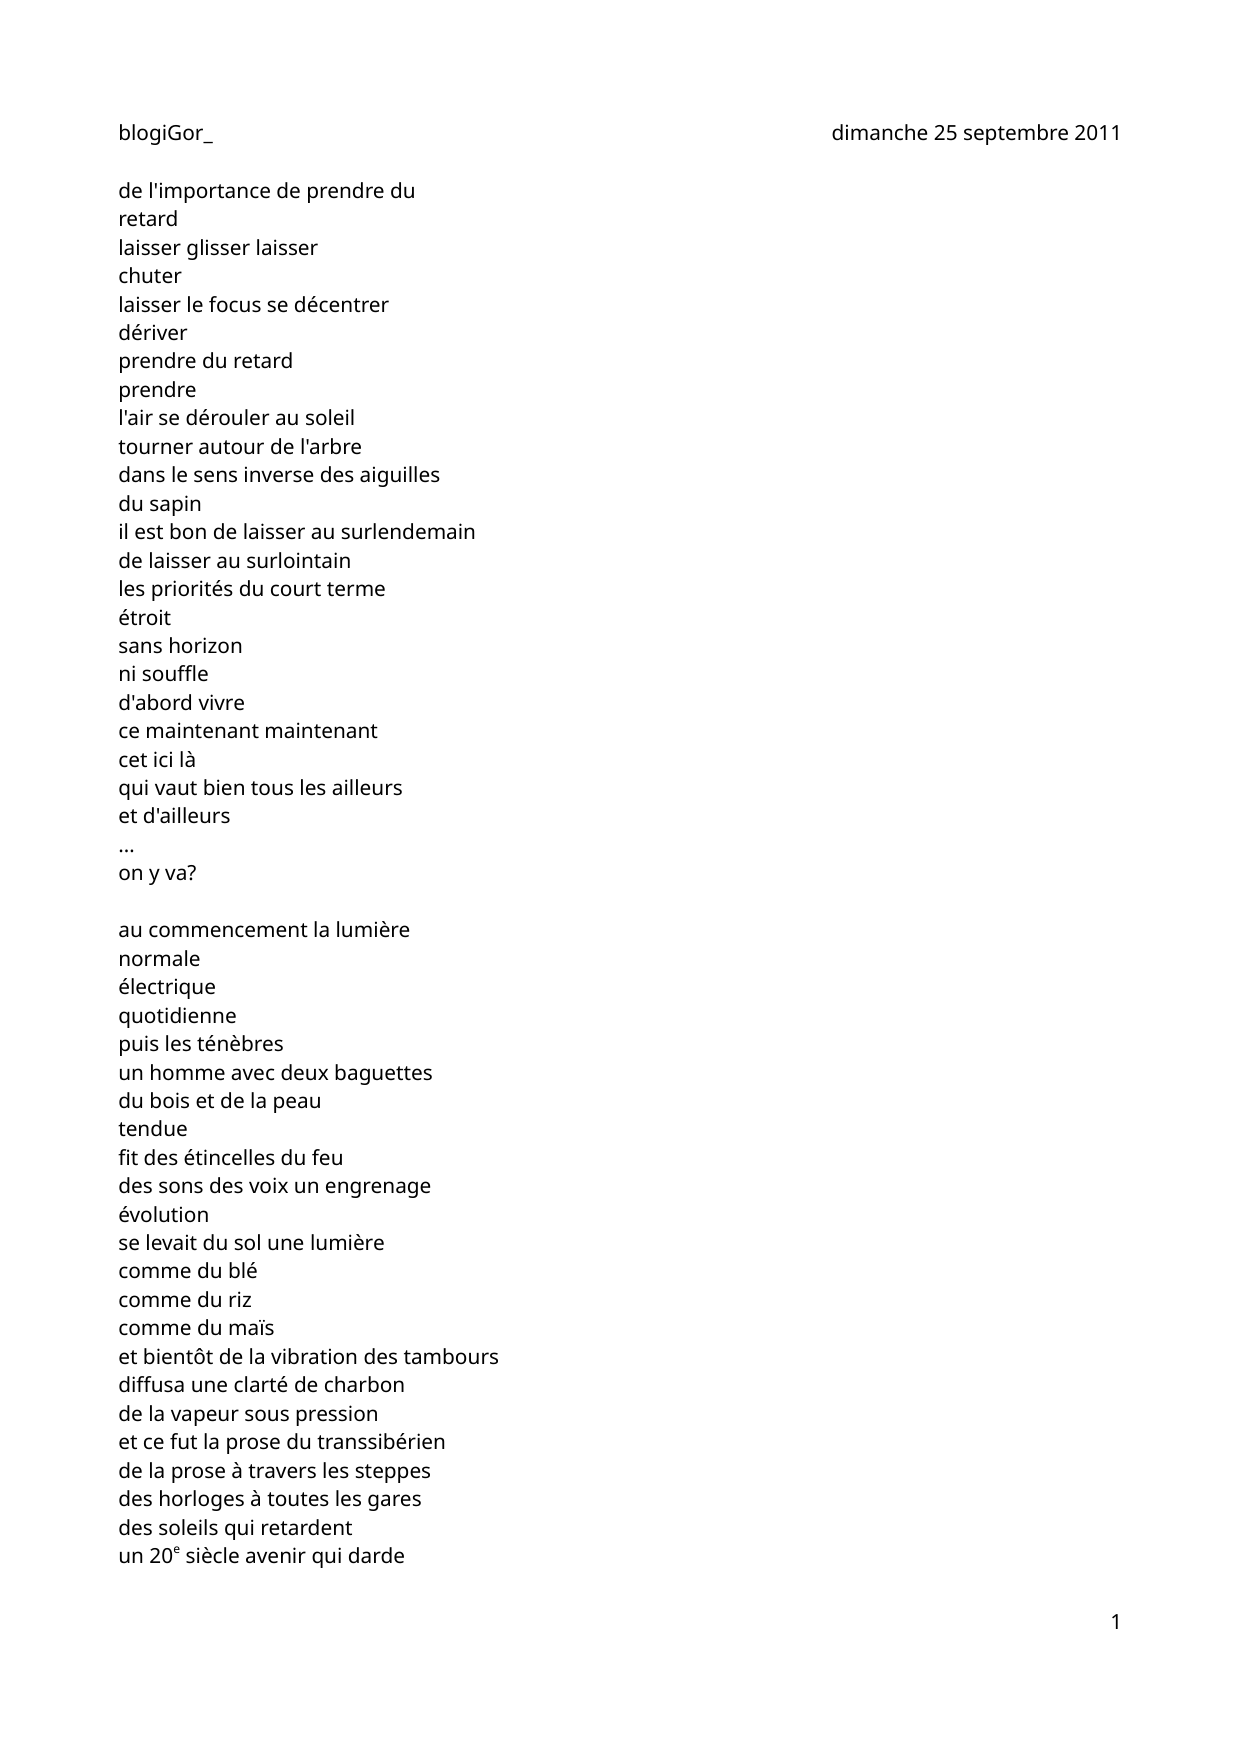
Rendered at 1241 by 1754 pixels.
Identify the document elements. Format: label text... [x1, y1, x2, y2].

text au commencement la lumière normale électrique quotidienne puis les ténèbres un homme avec deux baguettes du bois et de la peau tendue fit des étincelles du feu des sons des voix un engrenage évolution se levait du sol une lumière comme du blé comme du riz comme du maïs et bientôt de la vibration des tambours diffusa une clarté de charbon de la vapeur sous pression et ce fut la prose du transsibérien de la prose à travers les steppes des horloges à toutes les gares des soleils qui retardent un 20e siècle avenir qui darde [118, 915, 1122, 1569]
text de l'importance de prendre du retard laisser glisser laisser chuter laisser le focus se décentrer dériver prendre du retard prendre l'air se dérouler au soleil tourner autour de l'arbre dans le sens inverse des aiguilles du sapin il est bon de laisser au surlendemain de laisser au surlointain les priorités du court terme étroit sans horizon ni souffle d'abord vivre ce maintenant maintenant cet ici là qui vaut bien tous les ailleurs et d'ailleurs … on y va? [118, 176, 1122, 887]
